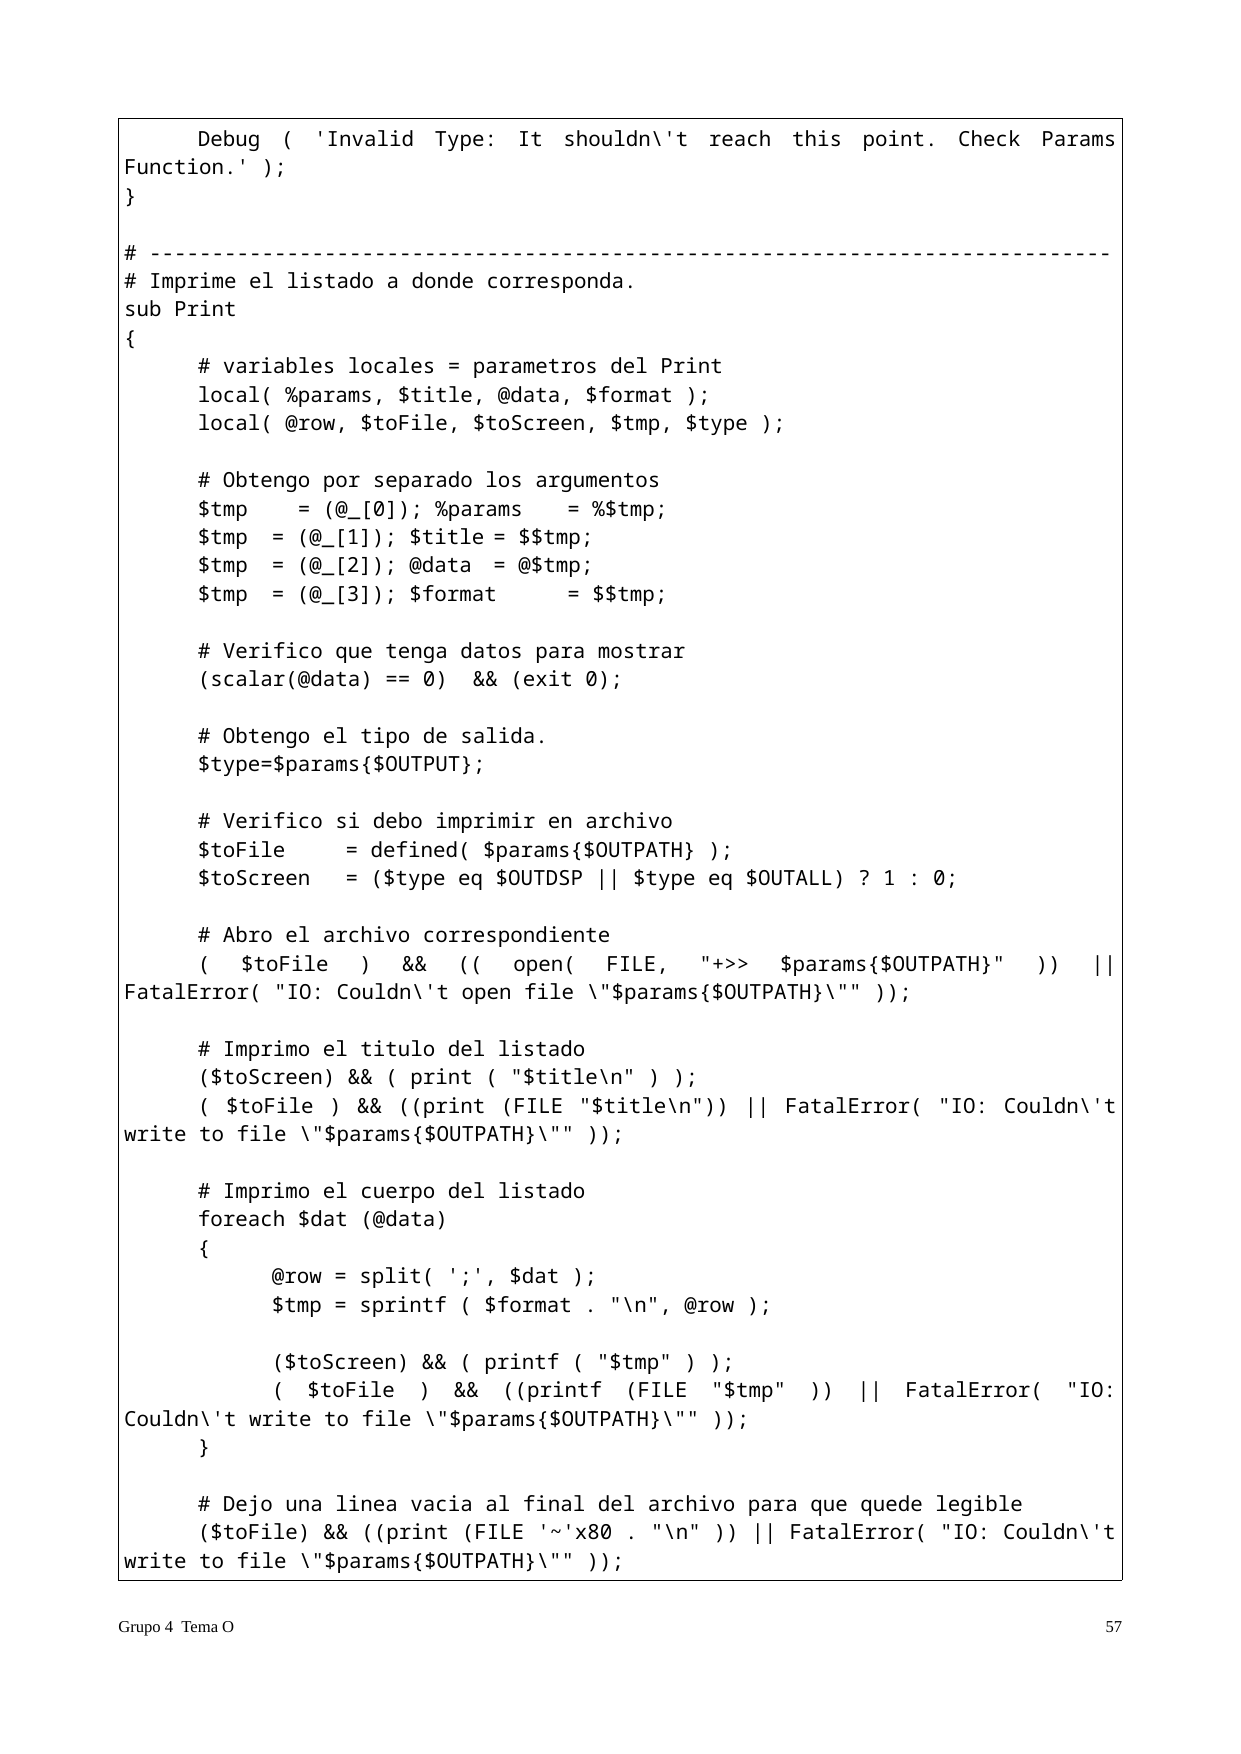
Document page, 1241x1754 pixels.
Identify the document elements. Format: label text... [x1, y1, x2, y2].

table_header Debug ( 'Invalid Type: It shouldn\'t reach this point. Check Params Function.' ); } # ----------------------------------------------------------------------------- # Imprime el listado a donde corresponda. sub Print { # variables locales = parametros del Print local( %params, $title, @data, $format ); local( @row, $toFile, $toScreen, $tmp, $type ); # Obtengo por separado los argumentos $tmp = (@_[0]); %params = %$tmp; $tmp = (@_[1]); $title = $$tmp; $tmp = (@_[2]); @data = @$tmp; $tmp = (@_[3]); $format = $$tmp; # Verifico que tenga datos para mostrar (scalar(@data) == 0) && (exit 0); # Obtengo el tipo de salida. $type=$params{$OUTPUT}; # Verifico si debo imprimir en archivo $toFile = defined( $params{$OUTPATH} ); $toScreen = ($type eq $OUTDSP || $type eq $OUTALL) ? 1 : 0; # Abro el archivo correspondiente ( $toFile ) && (( open( FILE, "+>> $params{$OUTPATH}" )) || FatalError( "IO: Couldn\'t open file \"$params{$OUTPATH}\"" )); # Imprimo el titulo del listado ($toScreen) && ( print ( "$title\n" ) ); ( $toFile ) && ((print (FILE "$title\n")) || FatalError( "IO: Couldn\'t write to file \"$params{$OUTPATH}\"" )); # Imprimo el cuerpo del listado foreach $dat (@data) { @row = split( ';', $dat ); $tmp = sprintf ( $format . "\n", @row ); ($toScreen) && ( printf ( "$tmp" ) ); ( $toFile ) && ((printf (FILE "$tmp" )) || FatalError( "IO: Couldn\'t write to file \"$params{$OUTPATH}\"" )); } # Dejo una linea vacia al final del archivo para que quede legible ($toFile) && ((print (FILE '~'x80 . "\n" )) || FatalError( "IO: Couldn\'t write to file \"$params{$OUTPATH}\"" )); [119, 119, 1122, 1580]
